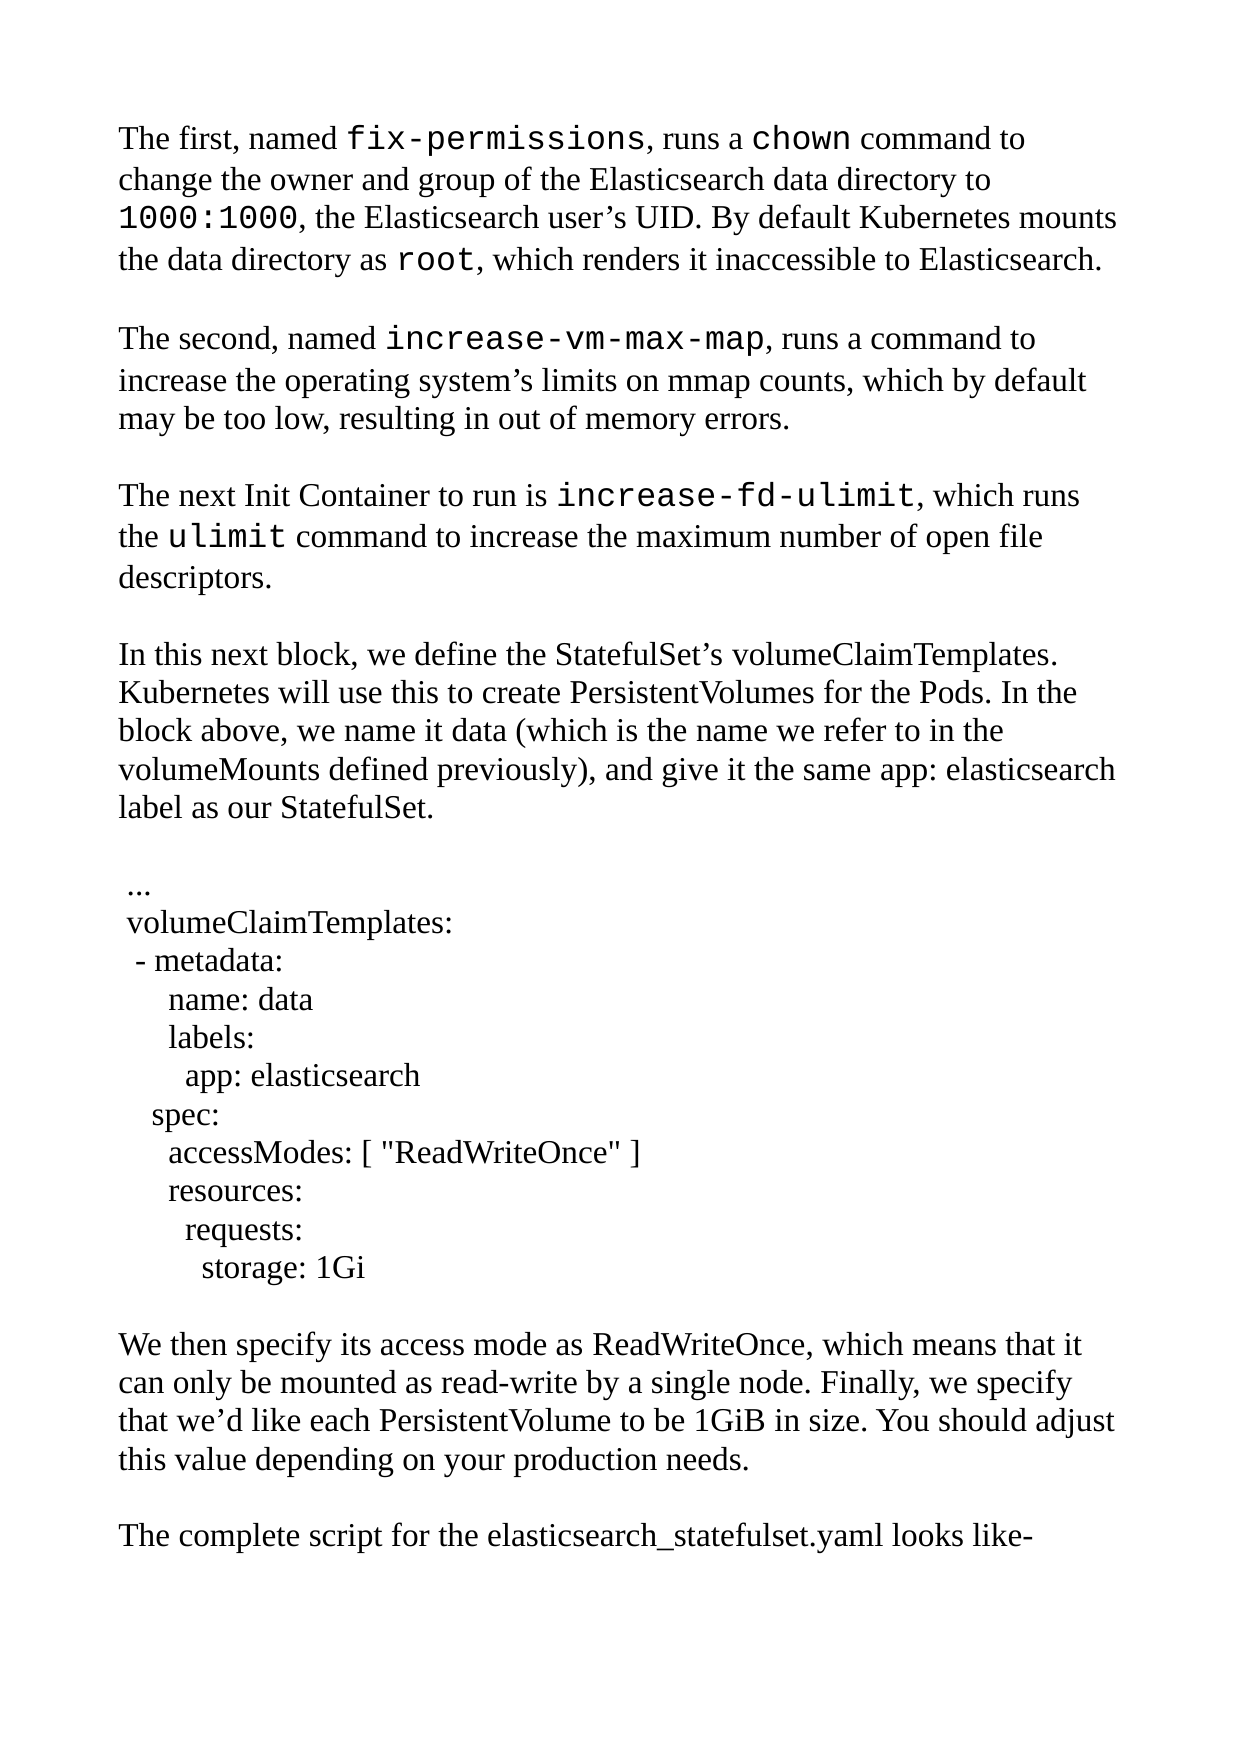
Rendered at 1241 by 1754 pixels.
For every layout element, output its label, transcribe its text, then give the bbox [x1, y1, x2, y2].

text accessModes: [ "ReadWriteOnce" ] [118, 1132, 1122, 1171]
text - metadata: [118, 941, 1122, 979]
text resources: [118, 1171, 1122, 1209]
text requests: [118, 1209, 1122, 1247]
text In this next block, we define the StatefulSet’s volumeClaimTemplates. Kubernetes will use this to create PersistentVolumes for the Pods. In the block above, we name it data (which is the name we refer to in the volumeMounts defined previously), and give it the same app: elasticsearch label as our StatefulSet. [118, 634, 1122, 826]
text app: elasticsearch [118, 1056, 1122, 1094]
text ... [118, 864, 1122, 902]
text The second, named increase-vm-max-map, runs a command to increase the operating system’s limits on mmap counts, which by default may be too low, resulting in out of memory errors. [118, 318, 1122, 436]
text The first, named fix-permissions, runs a chown command to change the owner and group of the Elasticsearch data directory to 1000:1000, the Elasticsearch user’s UID. By default Kubernetes mounts the data directory as root, which renders it inaccessible to Elasticsearch. [118, 118, 1122, 280]
text The complete script for the elasticsearch_statefulset.yaml looks like- [118, 1516, 1122, 1554]
text spec: [118, 1094, 1122, 1132]
text name: data [118, 979, 1122, 1017]
text volumeClaimTemplates: [118, 902, 1122, 941]
text We then specify its access mode as ReadWriteOnce, which means that it can only be mounted as read-write by a single node. Finally, we specify that we’d like each PersistentVolume to be 1GiB in size. You should adjust this value depending on your production needs. [118, 1324, 1122, 1477]
text labels: [118, 1017, 1122, 1056]
text storage: 1Gi [118, 1247, 1122, 1286]
text The next Init Container to run is increase-fd-ulimit, which runs the ulimit command to increase the maximum number of open file descriptors. [118, 475, 1122, 596]
